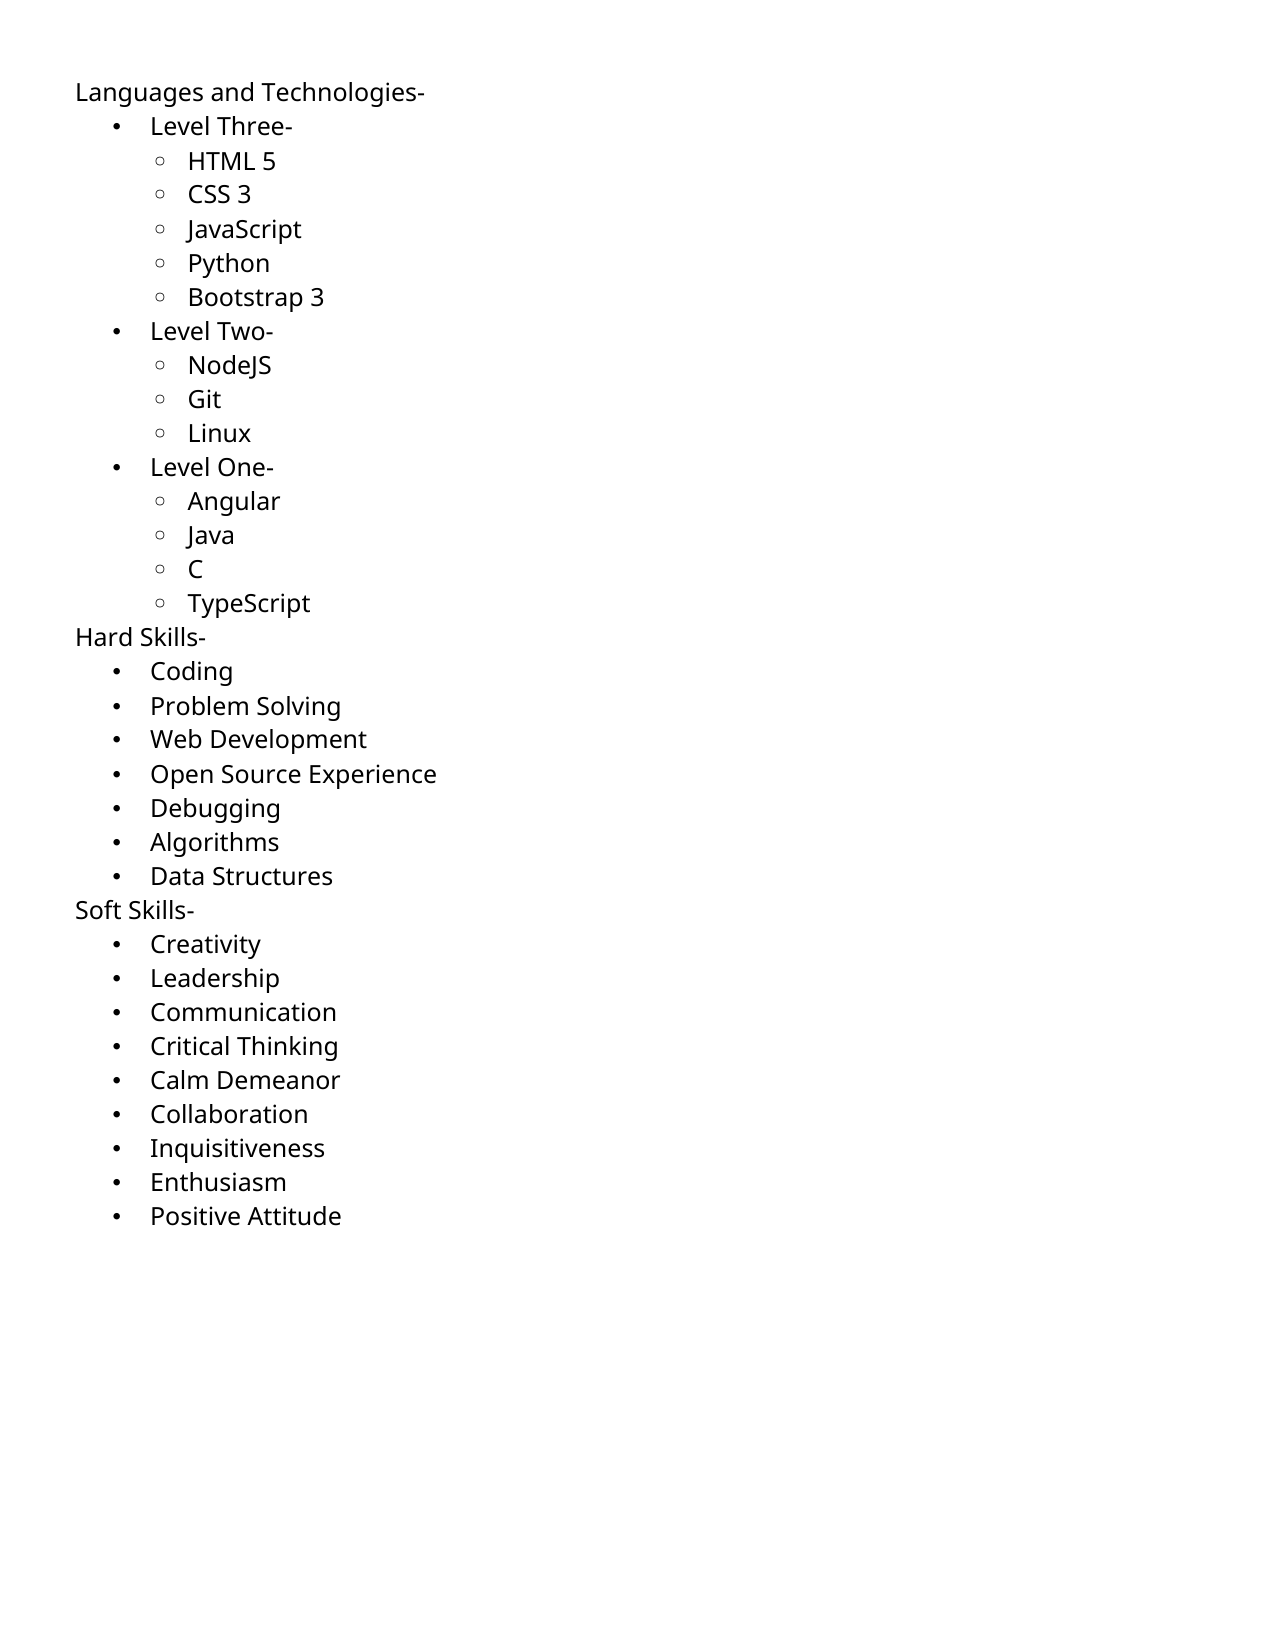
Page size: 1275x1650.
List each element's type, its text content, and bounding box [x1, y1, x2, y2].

list Bootstrap 3 [150, 279, 1200, 313]
list Git [150, 382, 1200, 416]
list NodeJS [150, 347, 1200, 382]
list Leadership [112, 961, 1200, 995]
list Problem Solving [112, 688, 1200, 722]
list Critical Thinking [112, 1029, 1200, 1063]
list Level Two- [112, 313, 1200, 347]
list Data Structures [112, 858, 1200, 892]
list CSS 3 [150, 177, 1200, 211]
list Coding [112, 654, 1200, 688]
list Inquisitiveness [112, 1131, 1200, 1165]
list Creativity [112, 927, 1200, 961]
list Algorithms [112, 824, 1200, 858]
text Languages and Technologies- [75, 75, 1200, 109]
text Hard Skills- [75, 620, 1200, 654]
list Enthusiasm [112, 1165, 1200, 1199]
list Debugging [112, 790, 1200, 824]
list Collaboration [112, 1097, 1200, 1131]
list JavaScript [150, 211, 1200, 245]
list Communication [112, 995, 1200, 1029]
list Open Source Experience [112, 756, 1200, 790]
list C [150, 552, 1200, 586]
list Level One- [112, 450, 1200, 484]
text Soft Skills- [75, 892, 1200, 927]
list Calm Demeanor [112, 1063, 1200, 1097]
list TypeScript [150, 586, 1200, 620]
list Java [150, 518, 1200, 552]
list Linux [150, 416, 1200, 450]
list Level Three- [112, 109, 1200, 143]
list Positive Attitude [112, 1199, 1200, 1233]
list Web Development [112, 722, 1200, 756]
list Angular [150, 484, 1200, 518]
list HTML 5 [150, 143, 1200, 177]
list Python [150, 245, 1200, 279]
